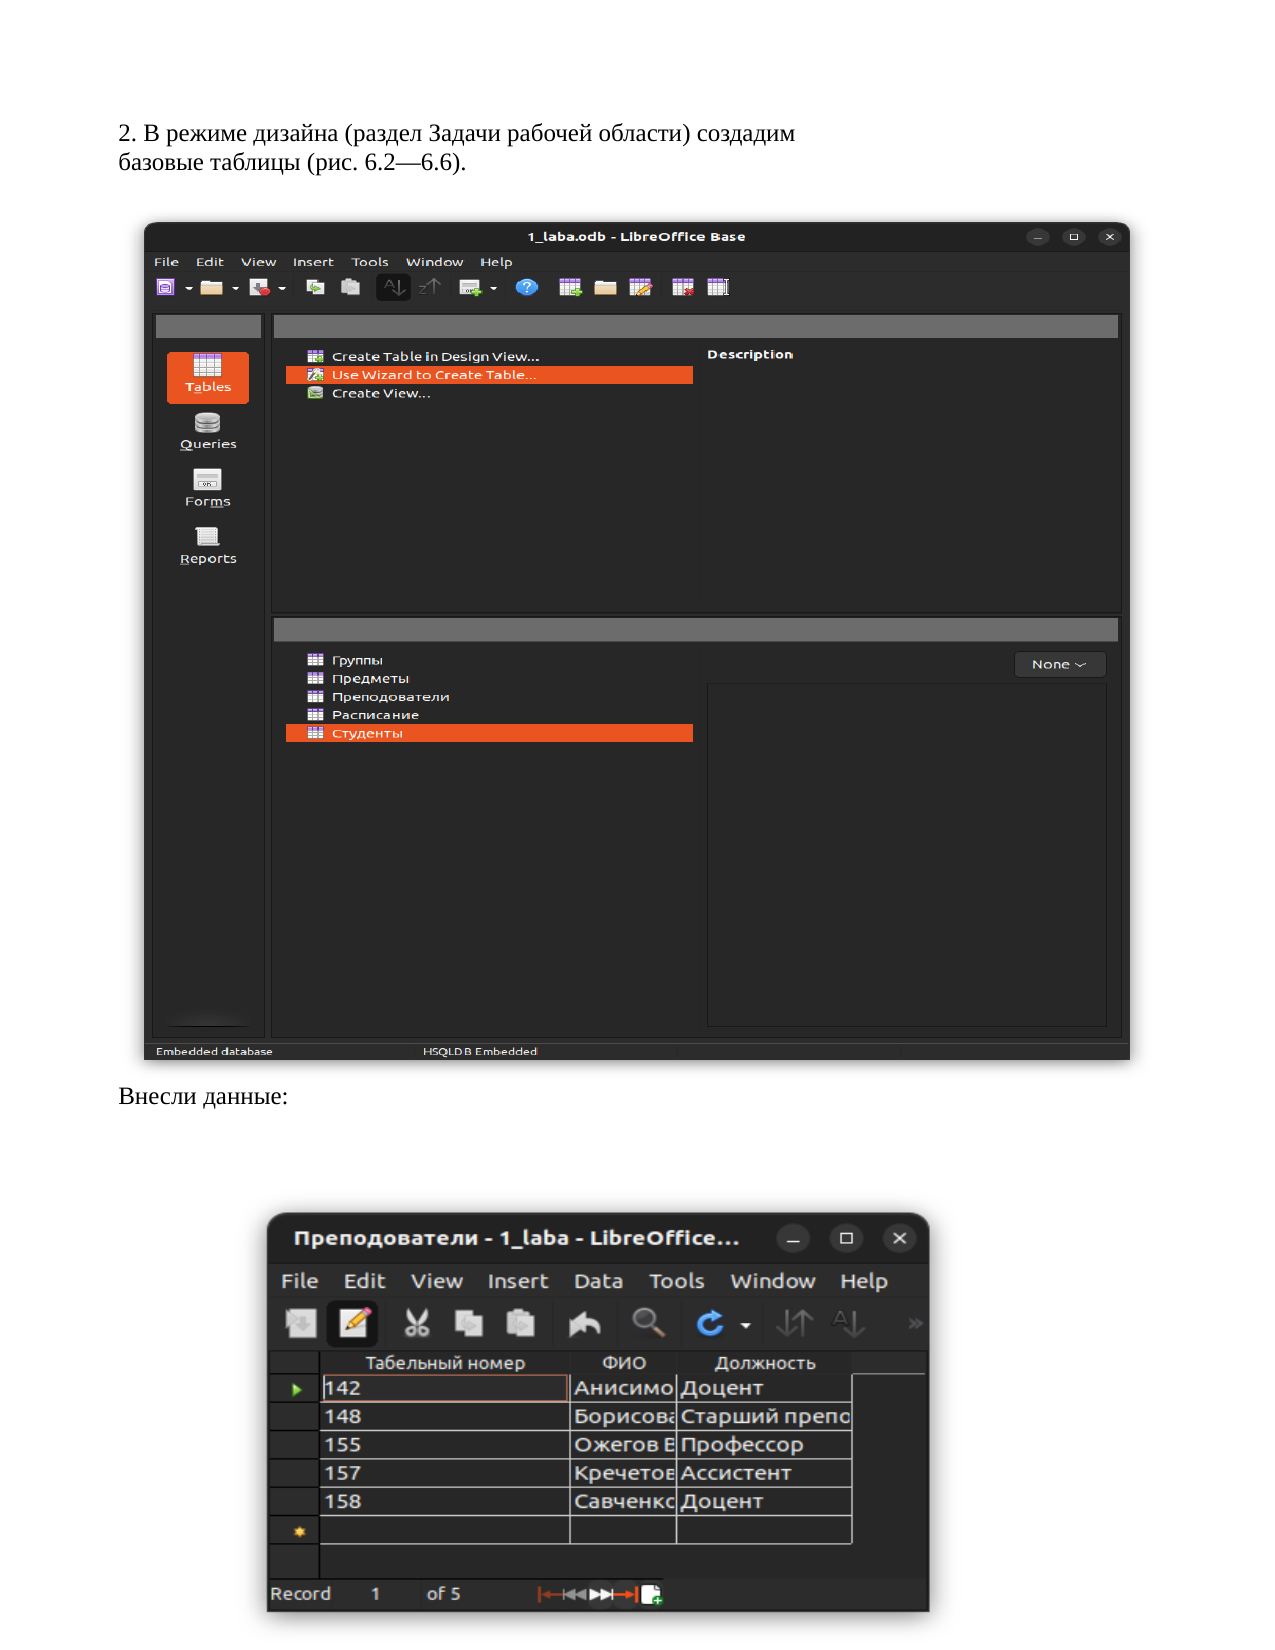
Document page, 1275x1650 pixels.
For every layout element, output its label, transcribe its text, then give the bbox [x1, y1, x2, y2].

text базовые таблицы (рис. 6.2—6.6). [118, 147, 1157, 176]
picture [228, 1183, 968, 1650]
text Внесли данные: [118, 1082, 1157, 1110]
text 2. В режиме дизайна (раздел Задачи рабочей области) создадим [118, 118, 1157, 147]
picture [118, 204, 1157, 1082]
